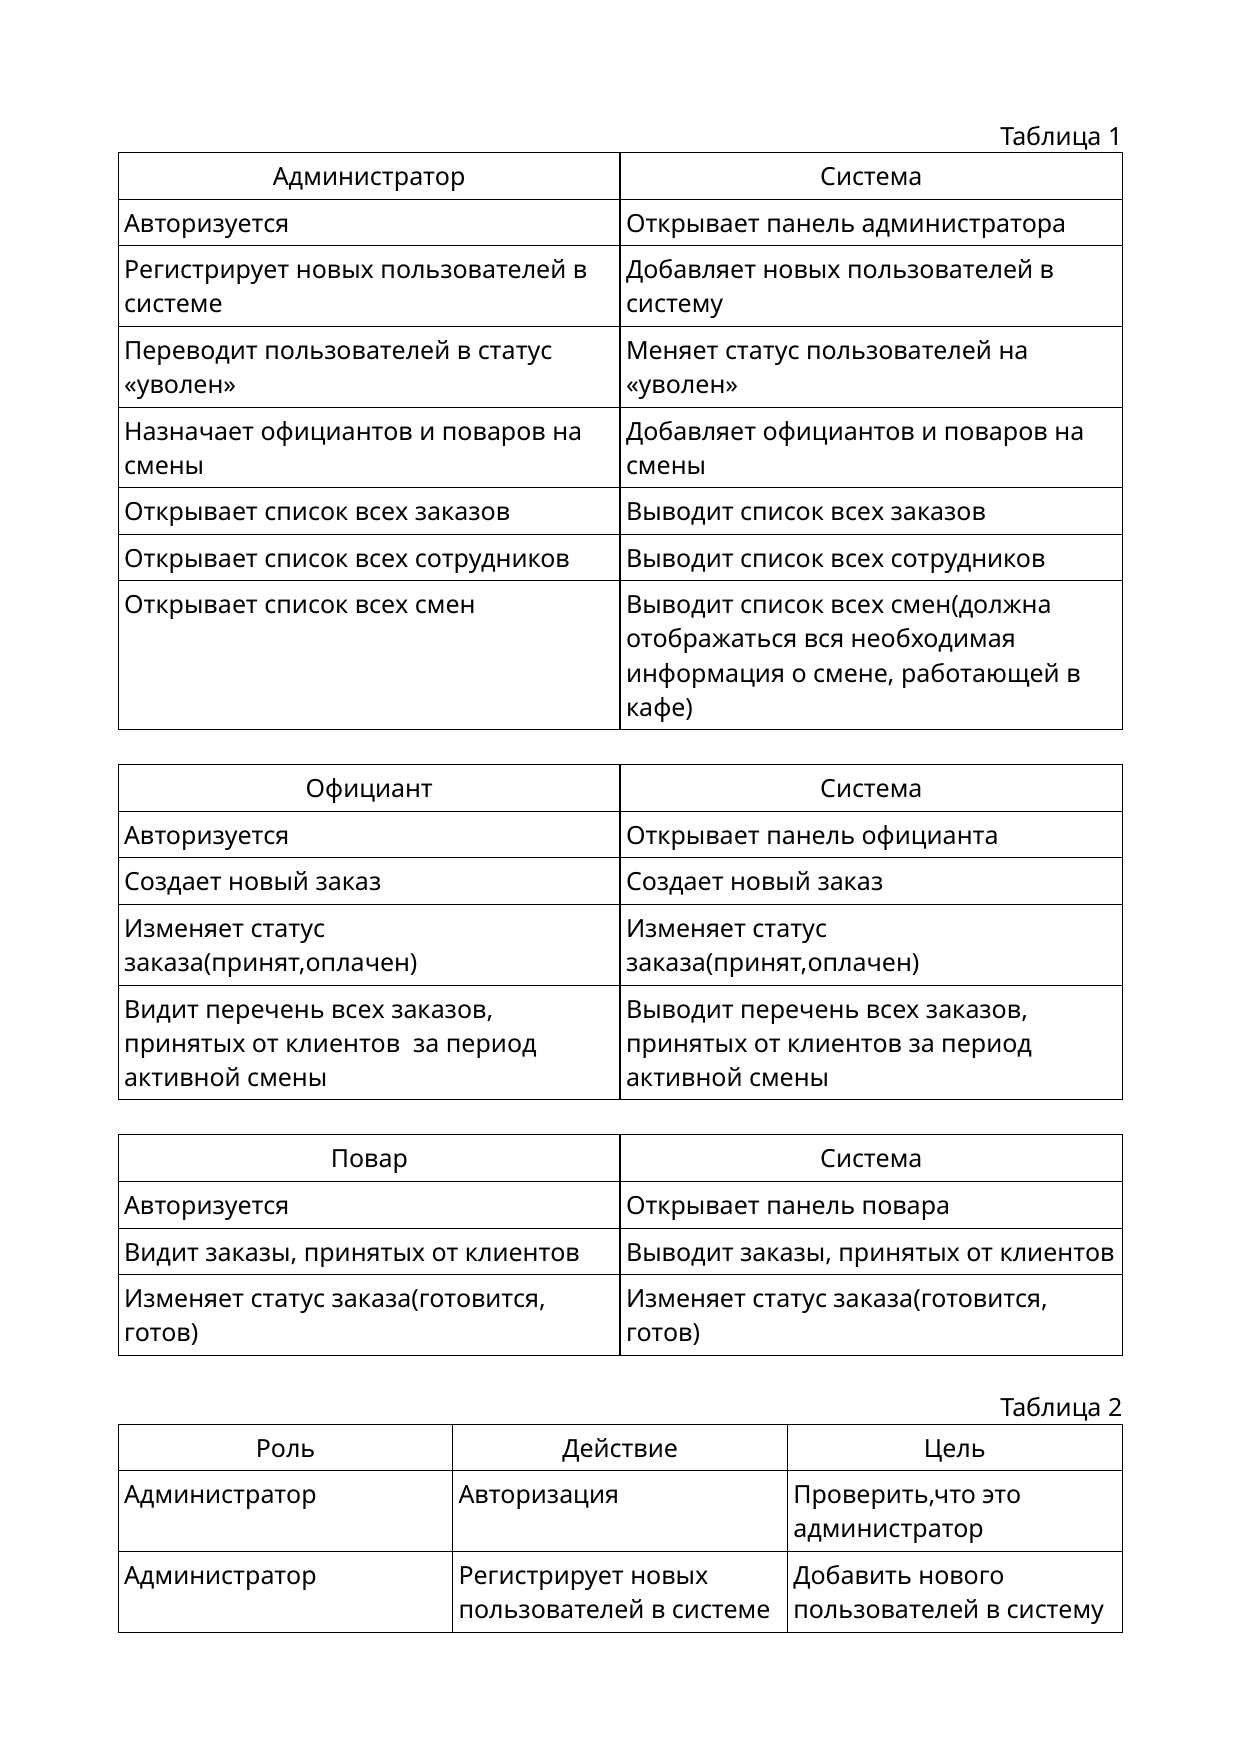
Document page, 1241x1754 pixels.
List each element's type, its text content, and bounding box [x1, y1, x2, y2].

table_cell Переводит пользователей в статус «уволен» [119, 327, 619, 407]
table_cell Открывает список всех сотрудников [119, 535, 619, 580]
table_cell Регистрирует новых пользователей в системе [119, 246, 619, 326]
table_cell Добавляет новых пользователей в систему [621, 246, 1122, 326]
table_cell Изменяет статус заказа(принят,оплачен) [621, 905, 1122, 984]
table_cell Открывает панель официанта [621, 812, 1122, 857]
table_cell Видит перечень всех заказов, принятых от клиентов за период активной смены [119, 986, 619, 1099]
table_cell Создает новый заказ [119, 858, 619, 904]
table_cell Добавить нового пользователей в систему [788, 1552, 1122, 1632]
text Таблица 2 [118, 1390, 1122, 1424]
table_header Система [621, 765, 1122, 811]
table_cell Выводит перечень всех заказов, принятых от клиентов за период активной смены [621, 986, 1122, 1099]
table_cell Добавляет официантов и поваров на смены [621, 408, 1122, 487]
table_cell Регистрирует новых пользователей в системе [453, 1552, 787, 1632]
table_cell Меняет статус пользователей на «уволен» [621, 327, 1122, 407]
table_cell Изменяет статус заказа(принят,оплачен) [119, 905, 619, 984]
table_cell Авторизуется [119, 200, 619, 245]
table_cell Авторизуется [119, 1182, 619, 1227]
table_cell Выводит список всех смен(должна отображаться вся необходимая информация о смене, работающей в кафе) [621, 581, 1122, 729]
table_header Повар [119, 1135, 619, 1181]
table_cell Выводит список всех сотрудников [621, 535, 1122, 580]
table_cell Администратор [119, 1471, 452, 1551]
table_cell Выводит список всех заказов [621, 488, 1122, 534]
table_header Администратор [119, 153, 619, 199]
table_cell Изменяет статус заказа(готовится, готов) [621, 1275, 1122, 1354]
table_cell Администратор [119, 1552, 452, 1632]
table_cell Открывает панель администратора [621, 200, 1122, 245]
table_header Официант [119, 765, 619, 811]
table_cell Авторизуется [119, 812, 619, 857]
table_header Роль [119, 1425, 452, 1470]
table_cell Авторизация [453, 1471, 787, 1551]
table_cell Проверить,что это администратор [788, 1471, 1122, 1551]
table_header Действие [453, 1425, 787, 1470]
table_cell Выводит заказы, принятых от клиентов [621, 1229, 1122, 1274]
table_cell Открывает список всех заказов [119, 488, 619, 534]
table_cell Открывает список всех смен [119, 581, 619, 729]
table_cell Видит заказы, принятых от клиентов [119, 1229, 619, 1274]
table_header Система [621, 1135, 1122, 1181]
table_header Цель [788, 1425, 1122, 1470]
text Таблица 1 [118, 118, 1122, 152]
table_header Система [621, 153, 1122, 199]
table_cell Создает новый заказ [621, 858, 1122, 904]
table_cell Назначает официантов и поваров на смены [119, 408, 619, 487]
table_cell Изменяет статус заказа(готовится, готов) [119, 1275, 619, 1354]
table_cell Открывает панель повара [621, 1182, 1122, 1227]
